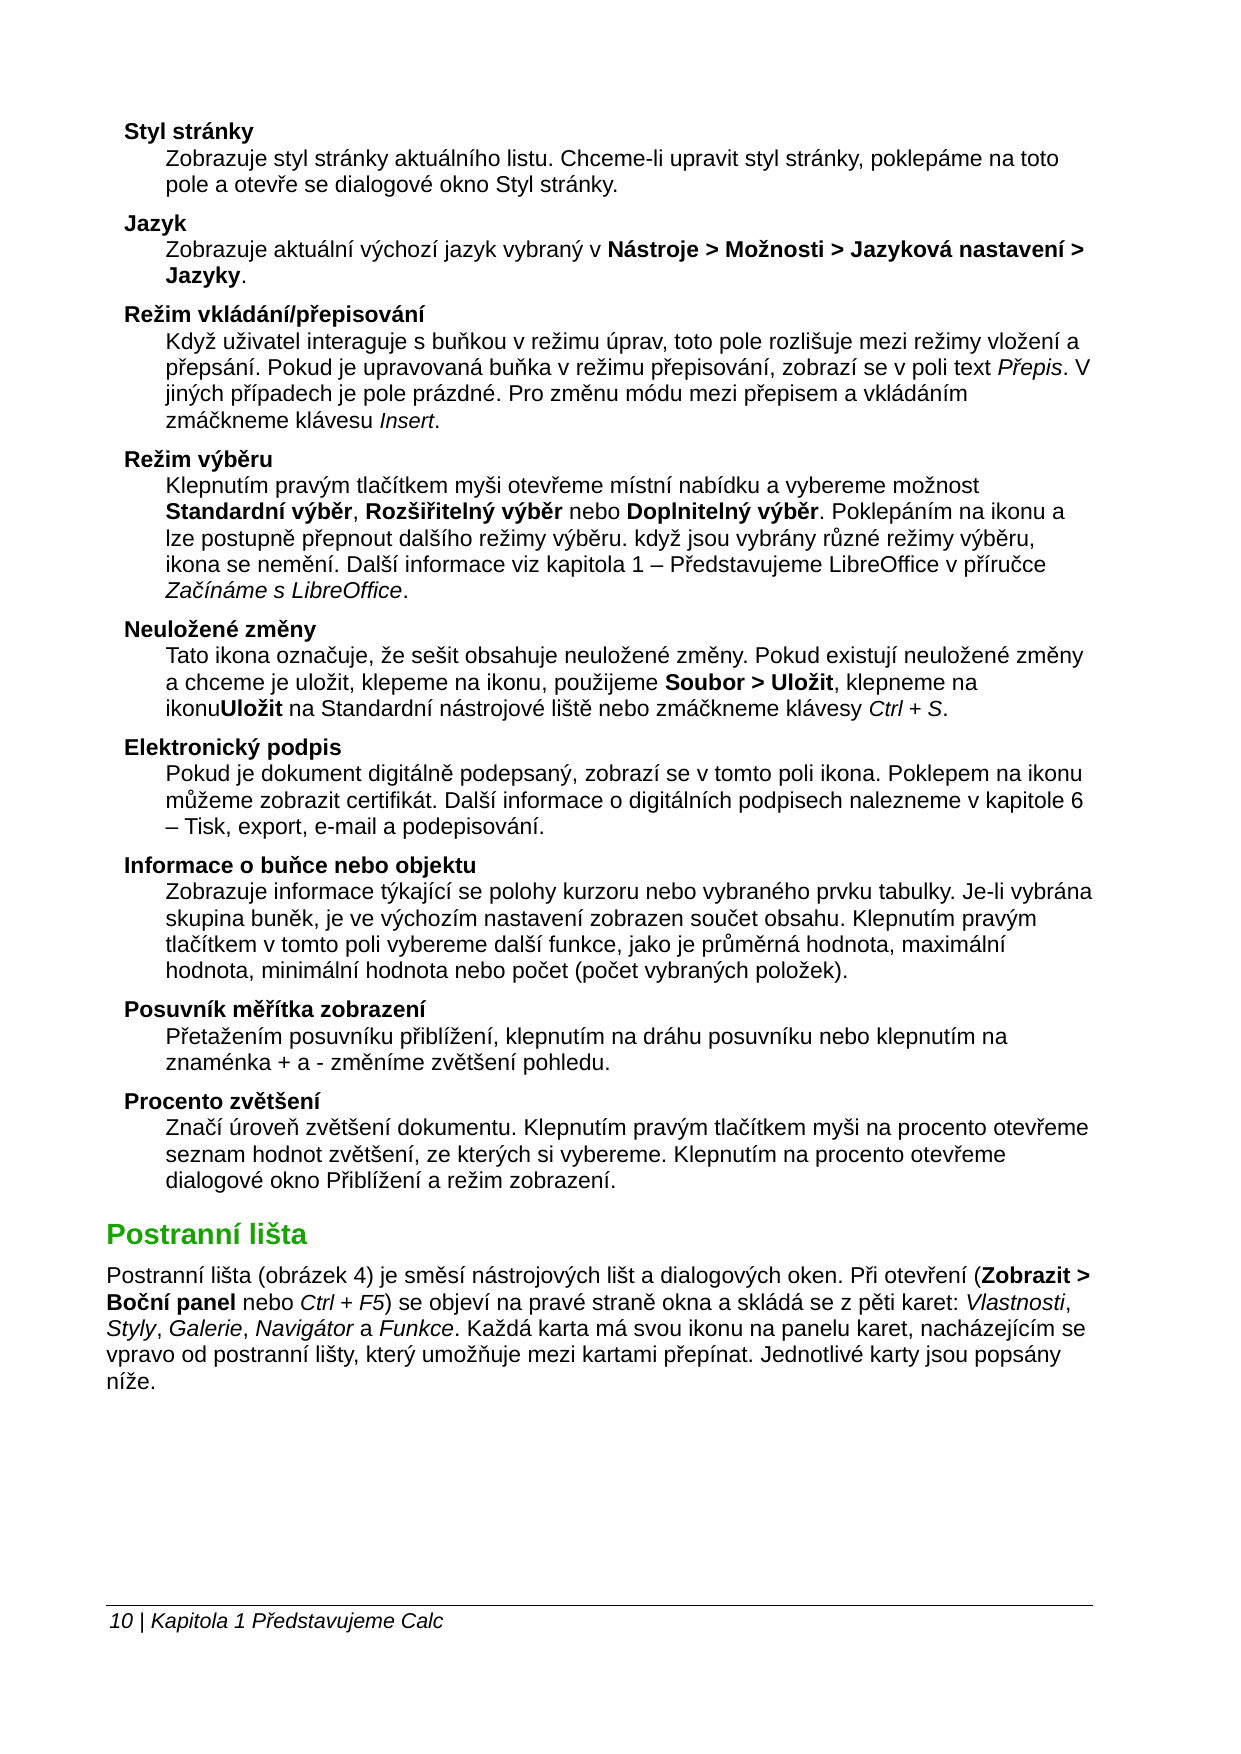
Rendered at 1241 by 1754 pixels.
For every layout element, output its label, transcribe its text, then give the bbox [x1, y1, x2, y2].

text Styl stránky [124, 118, 1093, 144]
text Zobrazuje styl stránky aktuálního listu. Chceme-li upravit styl stránky, poklepáme na toto pole a otevře se dialogové okno Styl stránky. [165, 144, 1093, 197]
text Elektronický podpis [124, 734, 1093, 760]
text Režim vkládání/přepisování [124, 301, 1093, 328]
text Neuložené změny [124, 616, 1093, 642]
subtitle Postranní lišta [106, 1217, 1093, 1250]
text Režim výběru [124, 446, 1093, 472]
text Klepnutím pravým tlačítkem myši otevřeme místní nabídku a vybereme možnost Standardní výběr, Rozšiřitelný výběr nebo Doplnitelný výběr. Poklepáním na ikonu a lze postupně přepnout dalšího režimy výběru. když jsou vybrány různé režimy výběru, ikona se nemění. Další informace viz kapitola 1 – Představujeme LibreOffice v příručce Začínáme s LibreOffice. [165, 472, 1093, 604]
text Tato ikona označuje, že sešit obsahuje neuložené změny. Pokud existují neuložené změny a chceme je uložit, klepeme na ikonu, použijeme Soubor > Uložit, klepneme na ikonuUložit na Standardní nástrojové liště nebo zmáčkneme klávesy Ctrl + S. [165, 642, 1093, 722]
text Procento zvětšení [124, 1088, 1093, 1114]
text Přetažením posuvníku přiblížení, klepnutím na dráhu posuvníku nebo klepnutím na znaménka + a - změníme zvětšení pohledu. [165, 1023, 1093, 1075]
text Informace o buňce nebo objektu [124, 852, 1093, 878]
text Jazyk [124, 210, 1093, 236]
text Zobrazuje informace týkající se polohy kurzoru nebo vybraného prvku tabulky. Je-li vybrána skupina buněk, je ve výchozím nastavení zobrazen součet obsahu. Klepnutím pravým tlačítkem v tomto poli vybereme další funkce, jako je průměrná hodnota, maximální hodnota, minimální hodnota nebo počet (počet vybraných položek). [165, 878, 1093, 984]
text Značí úroveň zvětšení dokumentu. Klepnutím pravým tlačítkem myši na procento otevřeme seznam hodnot zvětšení, ze kterých si vybereme. Klepnutím na procento otevřeme dialogové okno Přiblížení a režim zobrazení. [165, 1114, 1093, 1193]
text Když uživatel interaguje s buňkou v režimu úprav, toto pole rozlišuje mezi režimy vložení a přepsání. Pokud je upravovaná buňka v režimu přepisování, zobrazí se v poli text Přepis. V jiných případech je pole prázdné. Pro změnu módu mezi přepisem a vkládáním zmáčkneme klávesu Insert. [165, 328, 1093, 433]
text Pokud je dokument digitálně podepsaný, zobrazí se v tomto poli ikona. Poklepem na ikonu můžeme zobrazit certifikát. Další informace o digitálních podpisech nalezneme v kapitole 6 – Tisk, export, e-mail a podepisování. [165, 760, 1093, 839]
text Posuvník měřítka zobrazení [124, 996, 1093, 1023]
text Zobrazuje aktuální výchozí jazyk vybraný v Nástroje > Možnosti > Jazyková nastavení > Jazyky. [165, 236, 1093, 289]
text Postranní lišta (obrázek 4) je směsí nástrojových lišt a dialogových oken. Při otevření (Zobrazit > Boční panel nebo Ctrl + F5) se objeví na pravé straně okna a skládá se z pěti karet: Vlastnosti, Styly, Galerie, Navigátor a Funkce. Každá karta má svou ikonu na panelu karet, nacházejícím se vpravo od postranní lišty, který umožňuje mezi kartami přepínat. Jednotlivé karty jsou popsány níže. [106, 1262, 1093, 1394]
